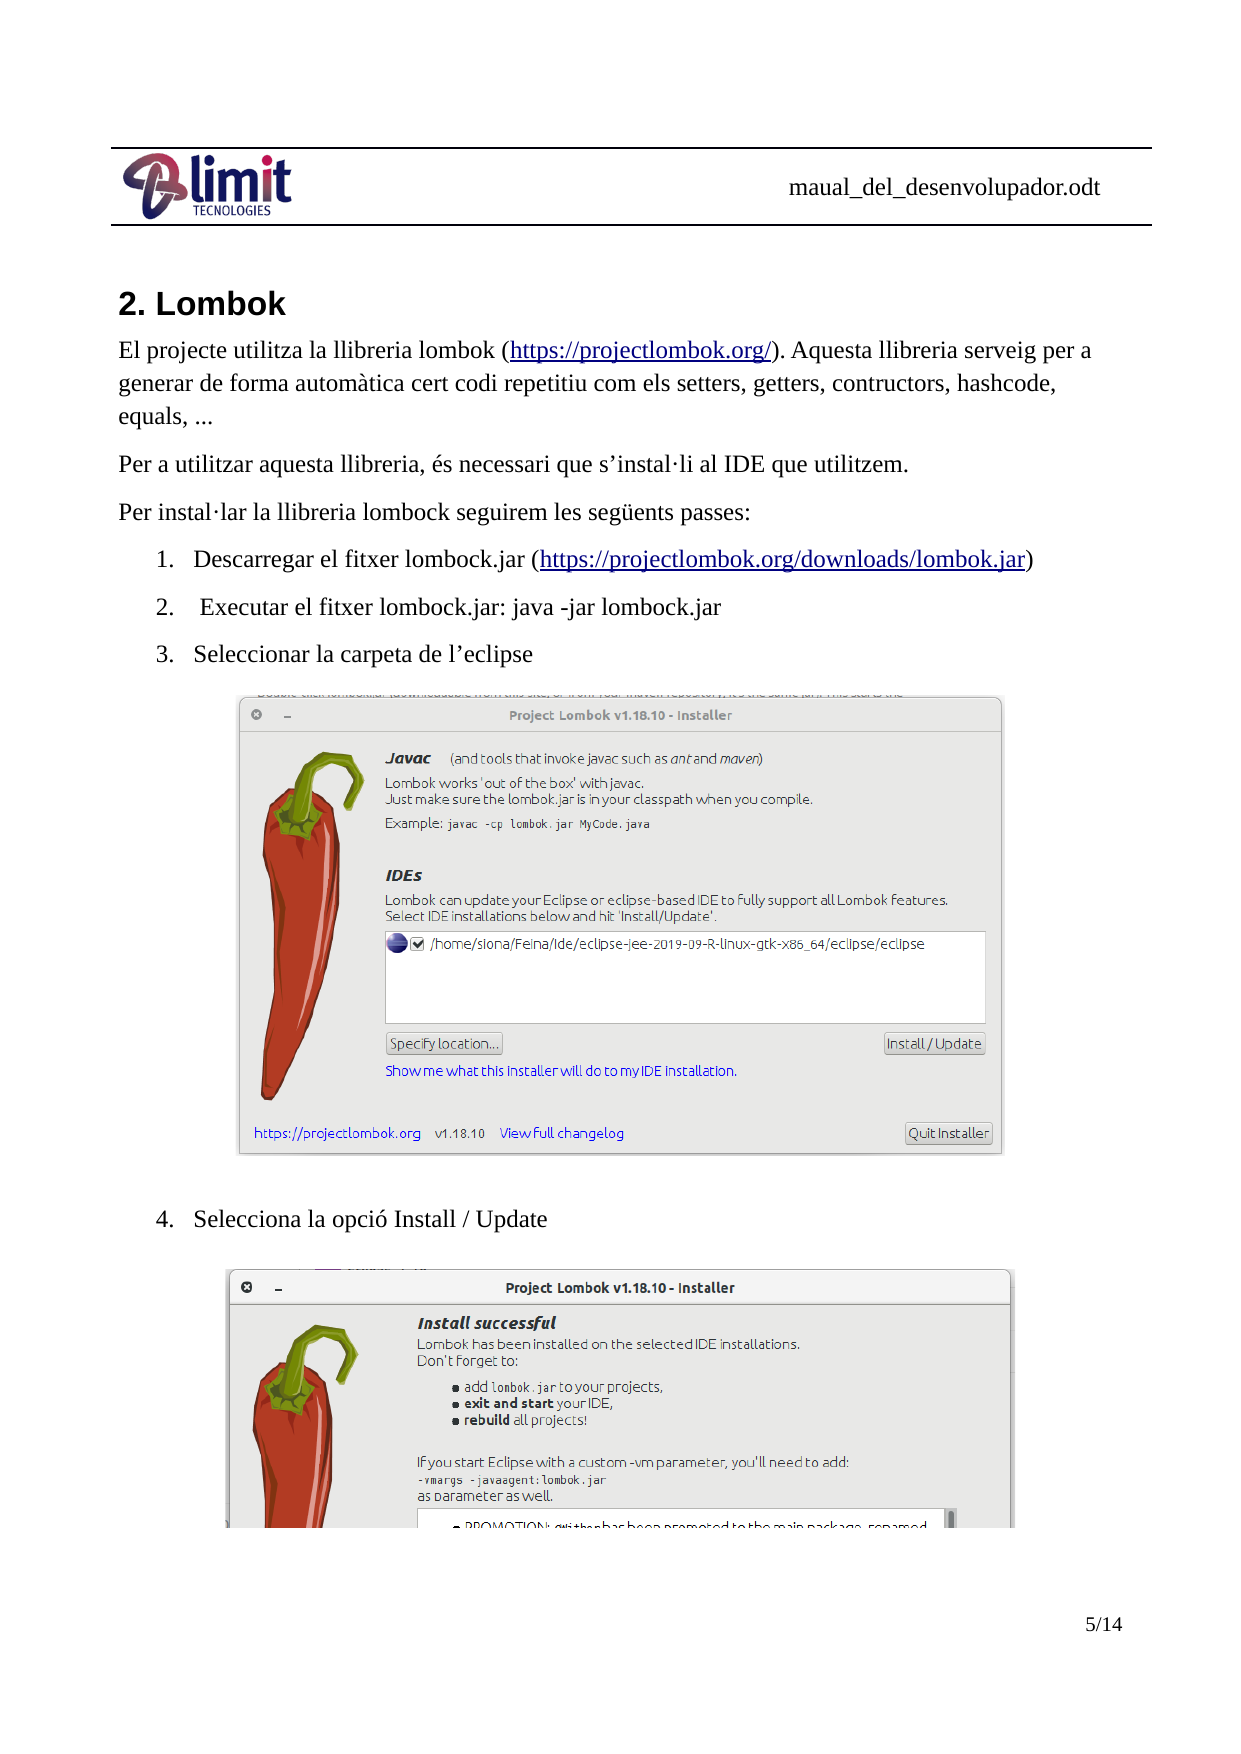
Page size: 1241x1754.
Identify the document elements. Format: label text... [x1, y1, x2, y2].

picture [118, 148, 297, 224]
picture [235, 695, 1005, 1156]
subtitle Lombok [118, 284, 1122, 323]
text Per a utilitzar aquesta llibreria, és necessari que s’instal·li al IDE que utilitzem. [118, 449, 1122, 478]
list Executar el fitxer lombock.jar: java -jar lombock.jar [156, 592, 1122, 621]
list Selecciona la opció Install / Update [156, 1204, 1122, 1265]
list Descarregar el fitxer lombock.jar (https://projectlombok.org/downloads/lombok.jar) [156, 544, 1122, 573]
list Seleccionar la carpeta de l’eclipse [156, 639, 1122, 1185]
text Per instal·lar la llibreria lombock seguirem les següents passes: [118, 497, 1122, 525]
text El projecte utilitza la llibreria lombok (https://projectlombok.org/). Aquesta llibreria serveig per a generar de forma automàtica cert codi repetitiu com els setters, getters, contructors, hashcode, equals, ... [118, 335, 1122, 430]
picture [225, 1269, 1015, 1528]
